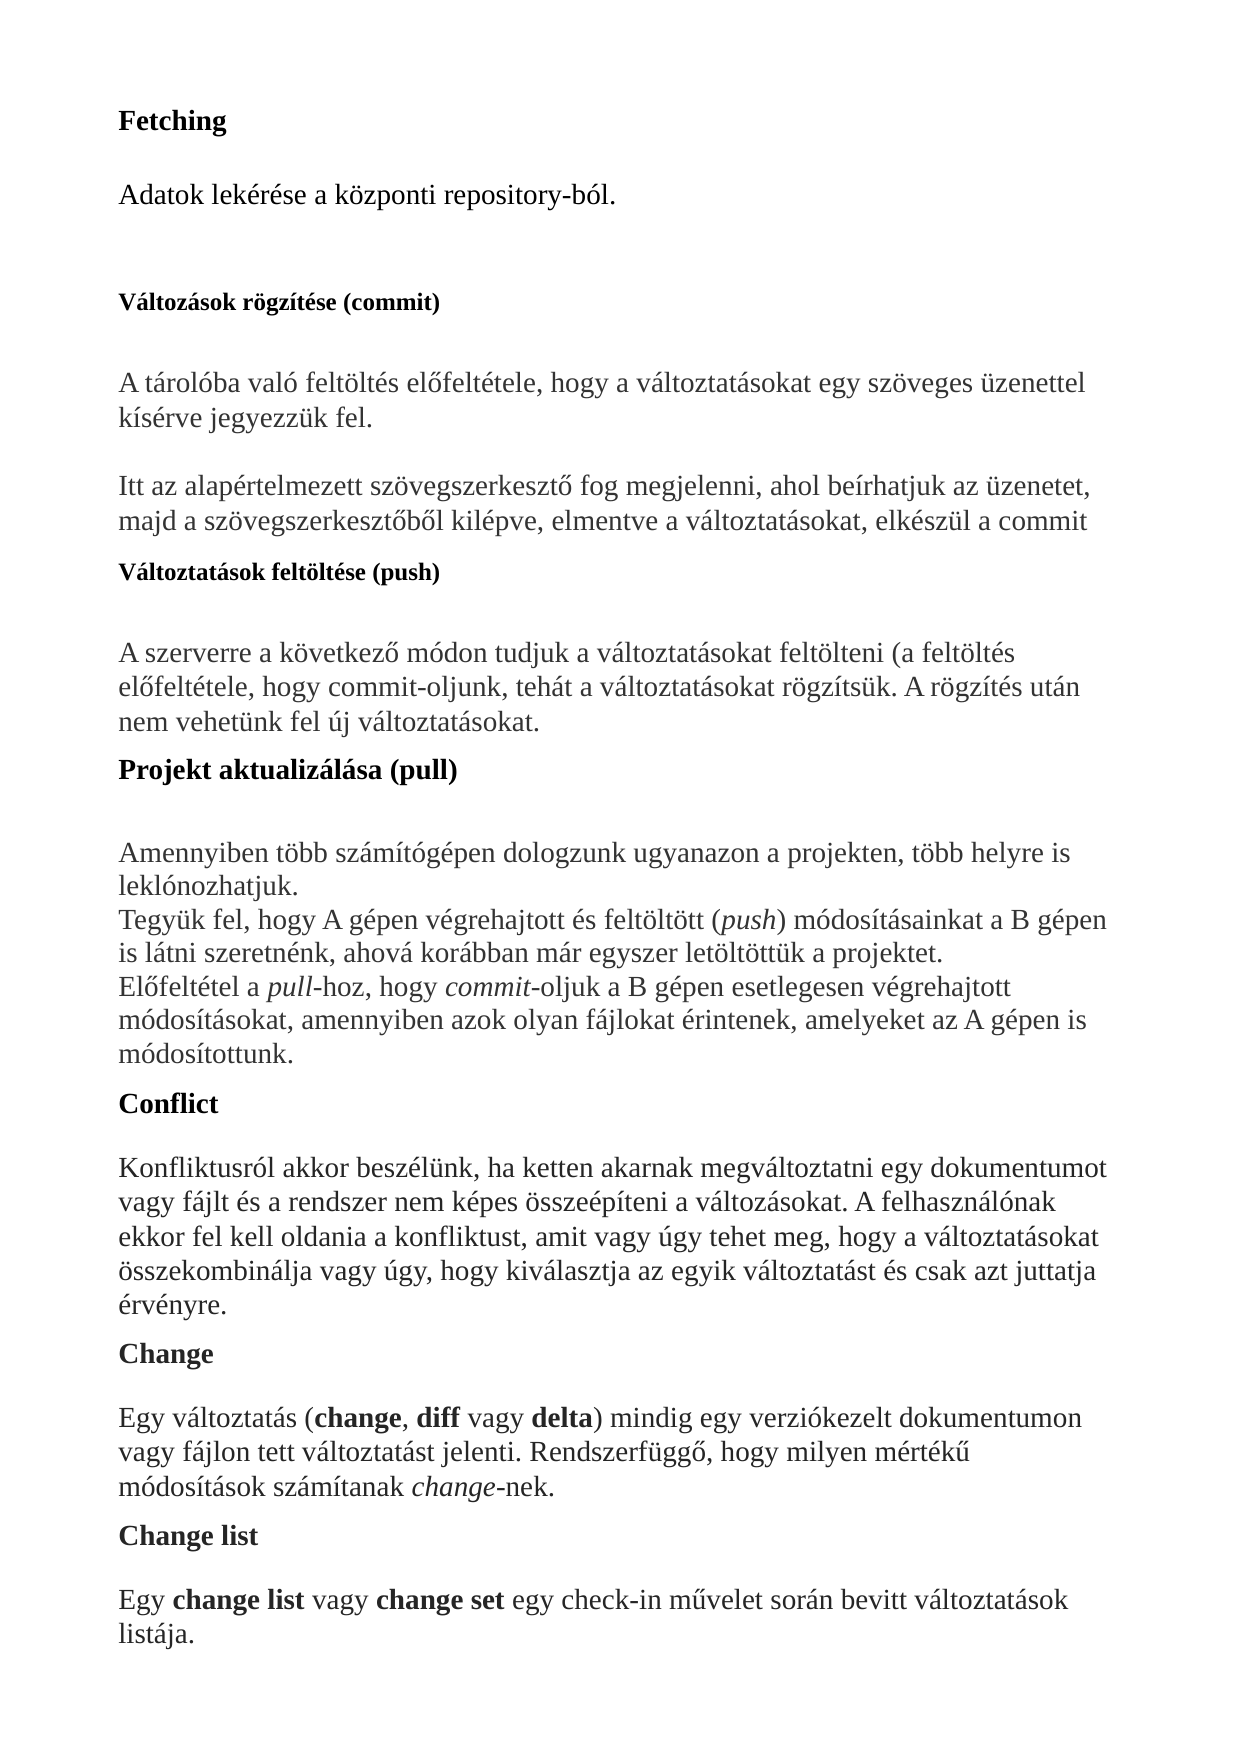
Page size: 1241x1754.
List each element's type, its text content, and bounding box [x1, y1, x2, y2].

subtitle Change [118, 1336, 1122, 1370]
text A szerverre a következő módon tudjuk a változtatásokat feltölteni (a feltöltés előfeltétele, hogy commit-oljunk, tehát a változtatásokat rögzítsük. A rögzítés után nem vehetünk fel új változtatásokat. [118, 600, 1122, 737]
subtitle Change list [118, 1517, 1122, 1551]
subtitle Conflict [118, 1085, 1122, 1119]
text Változások rögzítése (commit) [118, 281, 1122, 316]
text Amennyiben több számítógépen dologzunk ugyanazon a projekten, több helyre is leklónozhatjuk. Tegyük fel, hogy A gépen végrehajtott és feltöltött (push) módosításainkat a B gépen is látni szeretnénk, ahová korábban már egyszer letöltöttük a projektet. Előfeltétel a pull-hoz, hogy commit-oljuk a B gépen esetlegesen végrehajtott módosításokat, amennyiben azok olyan fájlokat érintenek, amelyeket az A gépen is módosítottunk. [118, 801, 1122, 1069]
text Egy változtatás (change, diff vagy delta) mindig egy verziókezelt dokumentumon vagy fájlon tett változtatást jelenti. Rendszerfüggő, hogy milyen mértékű módosítások számítanak change-nek. [118, 1399, 1122, 1502]
text Adatok lekérése a központi repository-ból. [118, 177, 1122, 211]
text Egy change list vagy change set egy check-in művelet során bevitt változtatások listája. [118, 1581, 1122, 1650]
text Projekt aktualizálása (pull) [118, 752, 1122, 786]
text Változtatások feltöltése (push) [118, 551, 1122, 585]
text Konfliktusról akkor beszélünk, ha ketten akarnak megváltoztatni egy dokumentumot vagy fájlt és a rendszer nem képes összeépíteni a változásokat. A felhasználónak ekkor fel kell oldania a konfliktust, amit vagy úgy tehet meg, hogy a változtatásokat összekombinálja vagy úgy, hogy kiválasztja az egyik változtatást és csak azt juttatja érvényre. [118, 1149, 1122, 1321]
text A tárolóba való feltöltés előfeltétele, hogy a változtatásokat egy szöveges üzenettel kísérve jegyezzük fel. Itt az alapértelmezett szövegszerkesztő fog megjelenni, ahol beírhatjuk az üzenetet, majd a szövegszerkesztőből kilépve, elmentve a változtatásokat, elkészül a commit [118, 330, 1122, 536]
subtitle Fetching [118, 102, 1122, 171]
